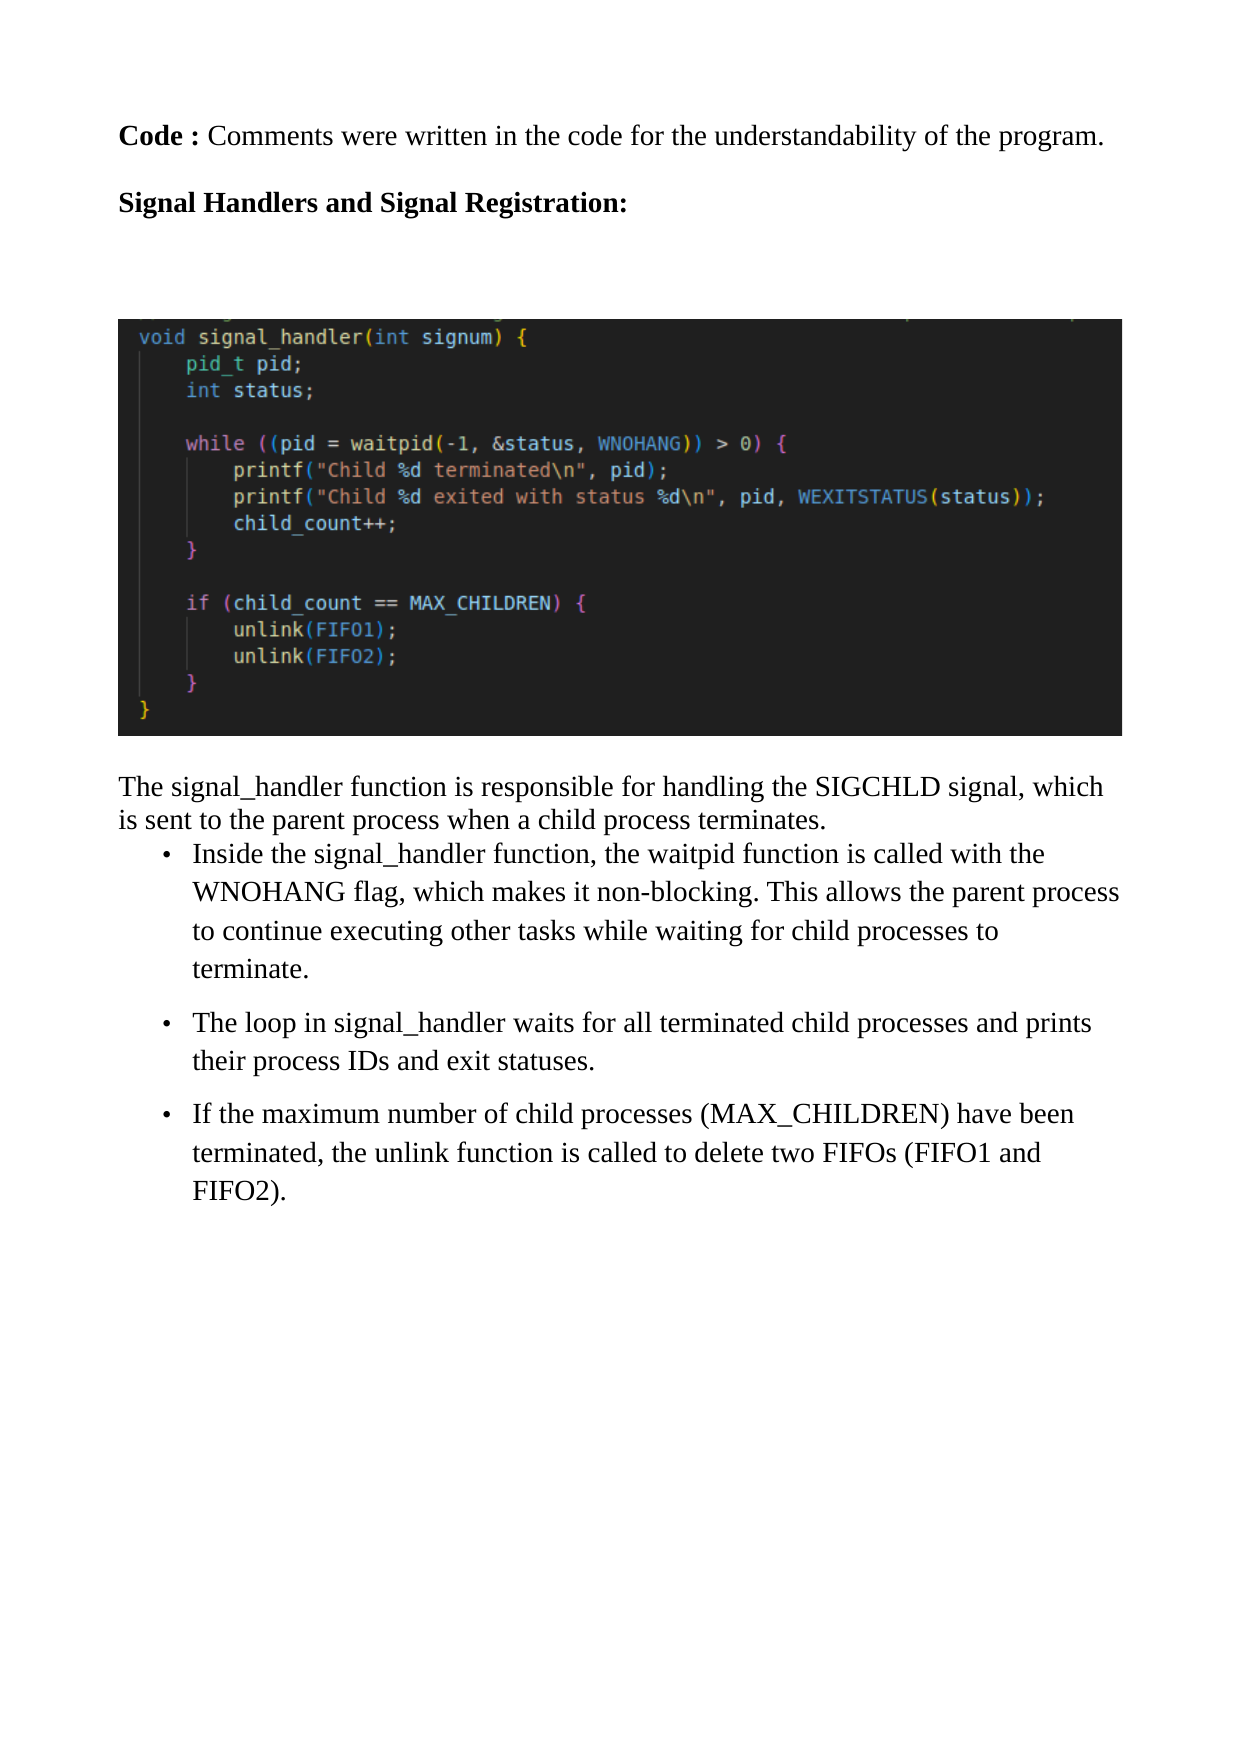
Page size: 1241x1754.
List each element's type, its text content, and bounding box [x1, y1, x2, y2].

list Inside the signal_handler function, the waitpid function is called with the WNOHANG flag, which makes it non-blocking. This allows the parent process to continue executing other tasks while waiting for child processes to terminate. [162, 836, 1122, 985]
list If the maximum number of child processes (MAX_CHILDREN) have been terminated, the unlink function is called to delete two FIFOs (FIFO1 and FIFO2). [162, 1096, 1122, 1207]
list The loop in signal_handler waits for all terminated child processes and prints their process IDs and exit statuses. [162, 1005, 1122, 1077]
text Code : Comments were written in the code for the understandability of the program. [118, 118, 1122, 152]
text The signal_handler function is responsible for handling the SIGCHLD signal, which is sent to the parent process when a child process terminates. [118, 736, 1122, 836]
text Signal Handlers and Signal Registration: [118, 185, 1122, 219]
picture [118, 319, 1123, 736]
